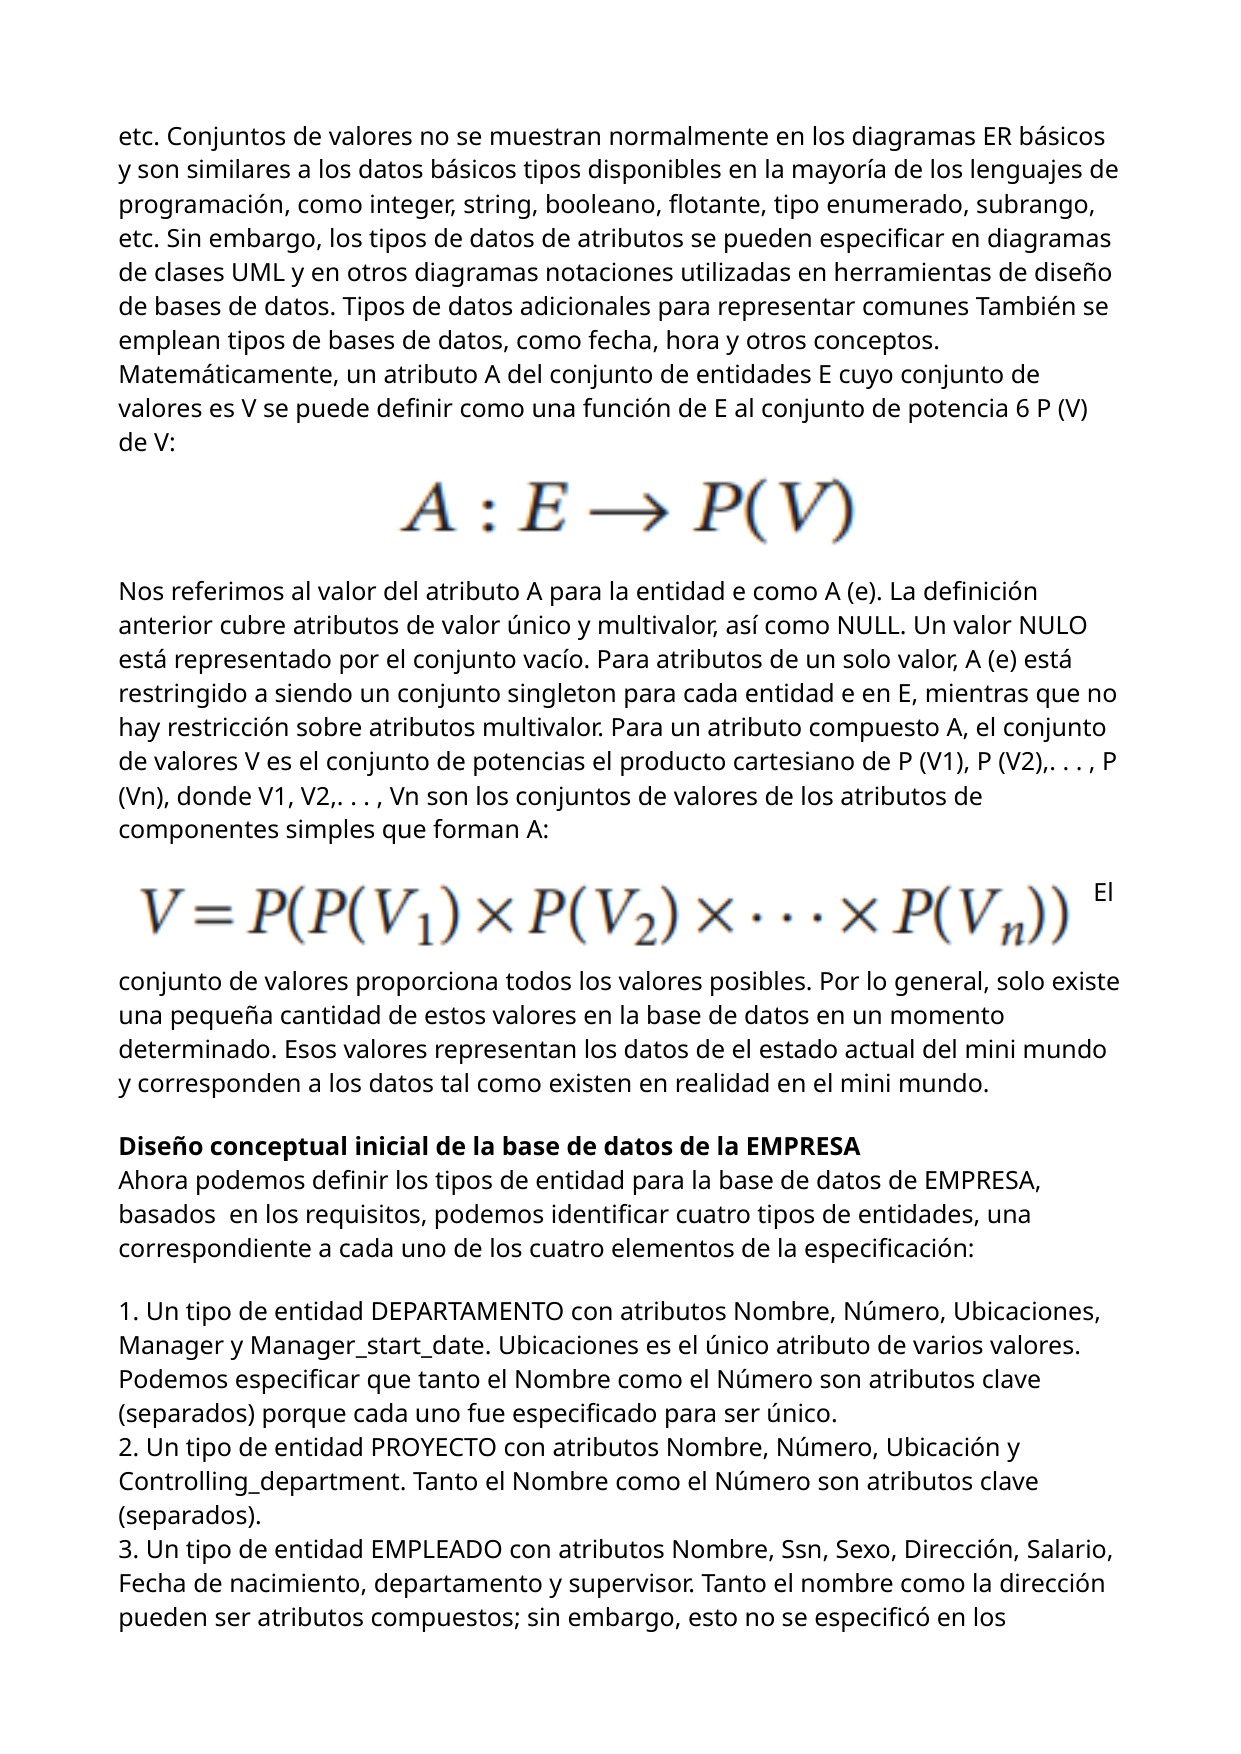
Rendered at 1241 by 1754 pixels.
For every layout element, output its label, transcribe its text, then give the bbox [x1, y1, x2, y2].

text Manager y Manager_start_date. Ubicaciones es el único atributo de varios valores. [118, 1328, 1122, 1362]
text Nos referimos al valor del atributo A para la entidad e como A (e). La definición anterior cubre atributos de valor único y multivalor, así como NULL. Un valor NULO está representado por el conjunto vacío. Para atributos de un solo valor, A (e) está restringido a siendo un conjunto singleton para cada entidad e en E, mientras que no hay restricción sobre atributos multivalor. Para un atributo compuesto A, el conjunto de valores V es el conjunto de potencias el producto cartesiano de P (V1), P (V2),. . . , P (Vn), donde V1, V2,. . . , Vn son los conjuntos de valores de los atributos de componentes simples que forman A: [118, 574, 1122, 846]
text Controlling_department. Tanto el Nombre como el Número son atributos clave (separados). [118, 1464, 1122, 1532]
text Diseño conceptual inicial de la base de datos de la EMPRESA Ahora podemos definir los tipos de entidad para la base de datos de EMPRESA, basados ​ en los requisitos, podemos identificar cuatro tipos de entidades, una correspondiente a cada uno de los cuatro elementos de la especificación: [118, 1128, 1122, 1265]
text Podemos especificar que tanto el Nombre como el Número son atributos clave (separados) porque cada uno fue especificado para ser único. [118, 1362, 1122, 1430]
text 1. Un tipo de entidad DEPARTAMENTO con atributos Nombre, Número, Ubicaciones, [118, 1293, 1122, 1328]
text 3. Un tipo de entidad EMPLEADO con atributos Nombre, Ssn, Sexo, Dirección, Salario, Fecha de nacimiento, departamento y supervisor. Tanto el nombre como la dirección pueden ser atributos compuestos; sin embargo, esto no se especificó en los [118, 1532, 1122, 1634]
text El conjunto de valores proporciona todos los valores posibles. Por lo general, solo existe una pequeña cantidad de estos valores en la base de datos en un momento determinado. Esos valores representan los datos de el estado actual del mini mundo y corresponden a los datos tal como existen en realidad en el mini mundo. [118, 875, 1122, 1100]
text etc. Conjuntos de valores no se muestran normalmente en los diagramas ER básicos y son similares a los datos básicos tipos disponibles en la mayoría de los lenguajes de programación, como integer, string, booleano, flotante, tipo enumerado, subrango, etc. Sin embargo, los tipos de datos de atributos se pueden especificar en diagramas de clases UML y en otros diagramas notaciones utilizadas en herramientas de diseño de bases de datos. Tipos de datos adicionales para representar comunes También se emplean tipos de bases de datos, como fecha, hora y otros conceptos. Matemáticamente, un atributo A del conjunto de entidades E cuyo conjunto de valores es V se puede definir como una función de E al conjunto de potencia 6 P (V) de V: [118, 118, 1122, 459]
text 2. Un tipo de entidad PROYECTO con atributos Nombre, Número, Ubicación y [118, 1430, 1122, 1464]
